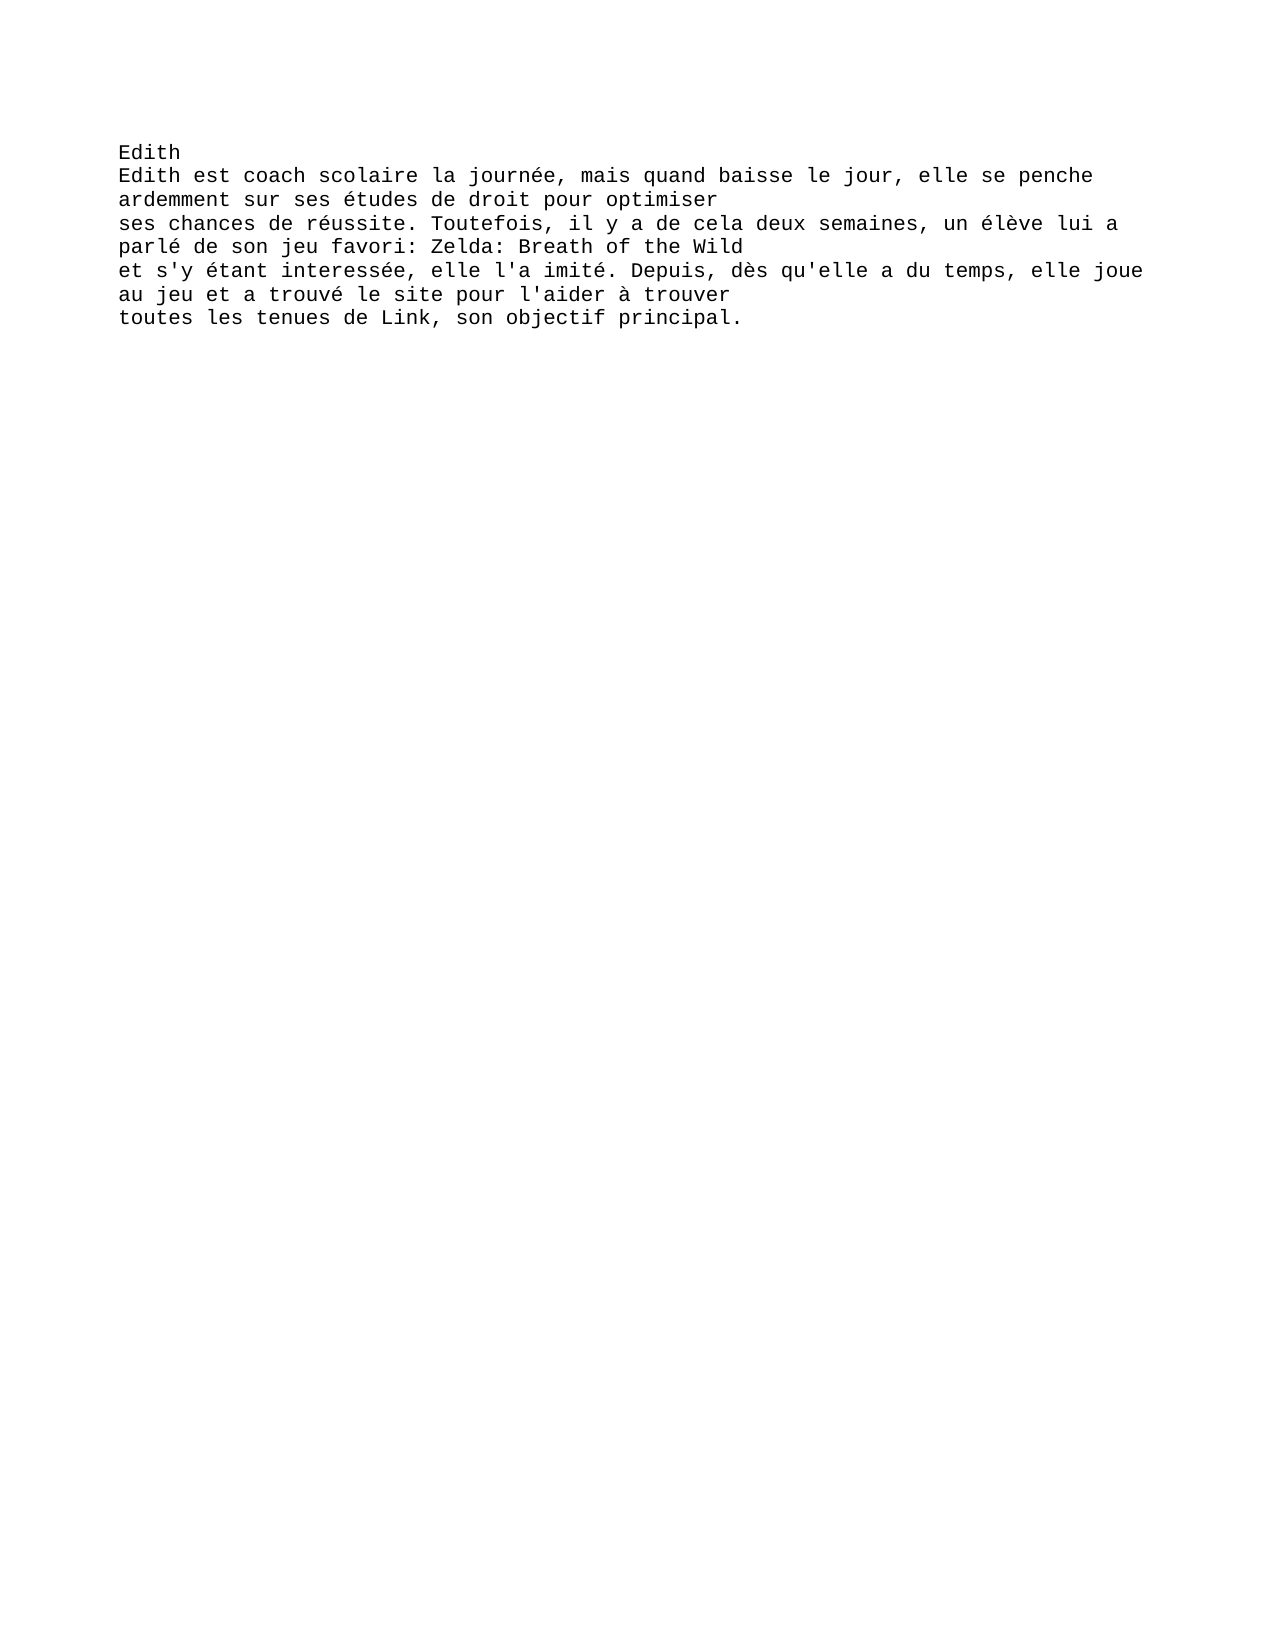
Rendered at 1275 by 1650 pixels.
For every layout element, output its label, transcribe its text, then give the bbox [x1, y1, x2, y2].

text ses chances de réussite. Toutefois, il y a de cela deux semaines, un élève lui a parlé de son jeu favori: Zelda: Breath of the Wild [118, 213, 1157, 260]
text et s'y étant interessée, elle l'a imité. Depuis, dès qu'elle a du temps, elle joue au jeu et a trouvé le site pour l'aider à trouver [118, 260, 1157, 307]
text Edith [118, 142, 1157, 165]
text Edith est coach scolaire la journée, mais quand baisse le jour, elle se penche ardemment sur ses études de droit pour optimiser [118, 165, 1157, 213]
text toutes les tenues de Link, son objectif principal. [118, 307, 1157, 331]
